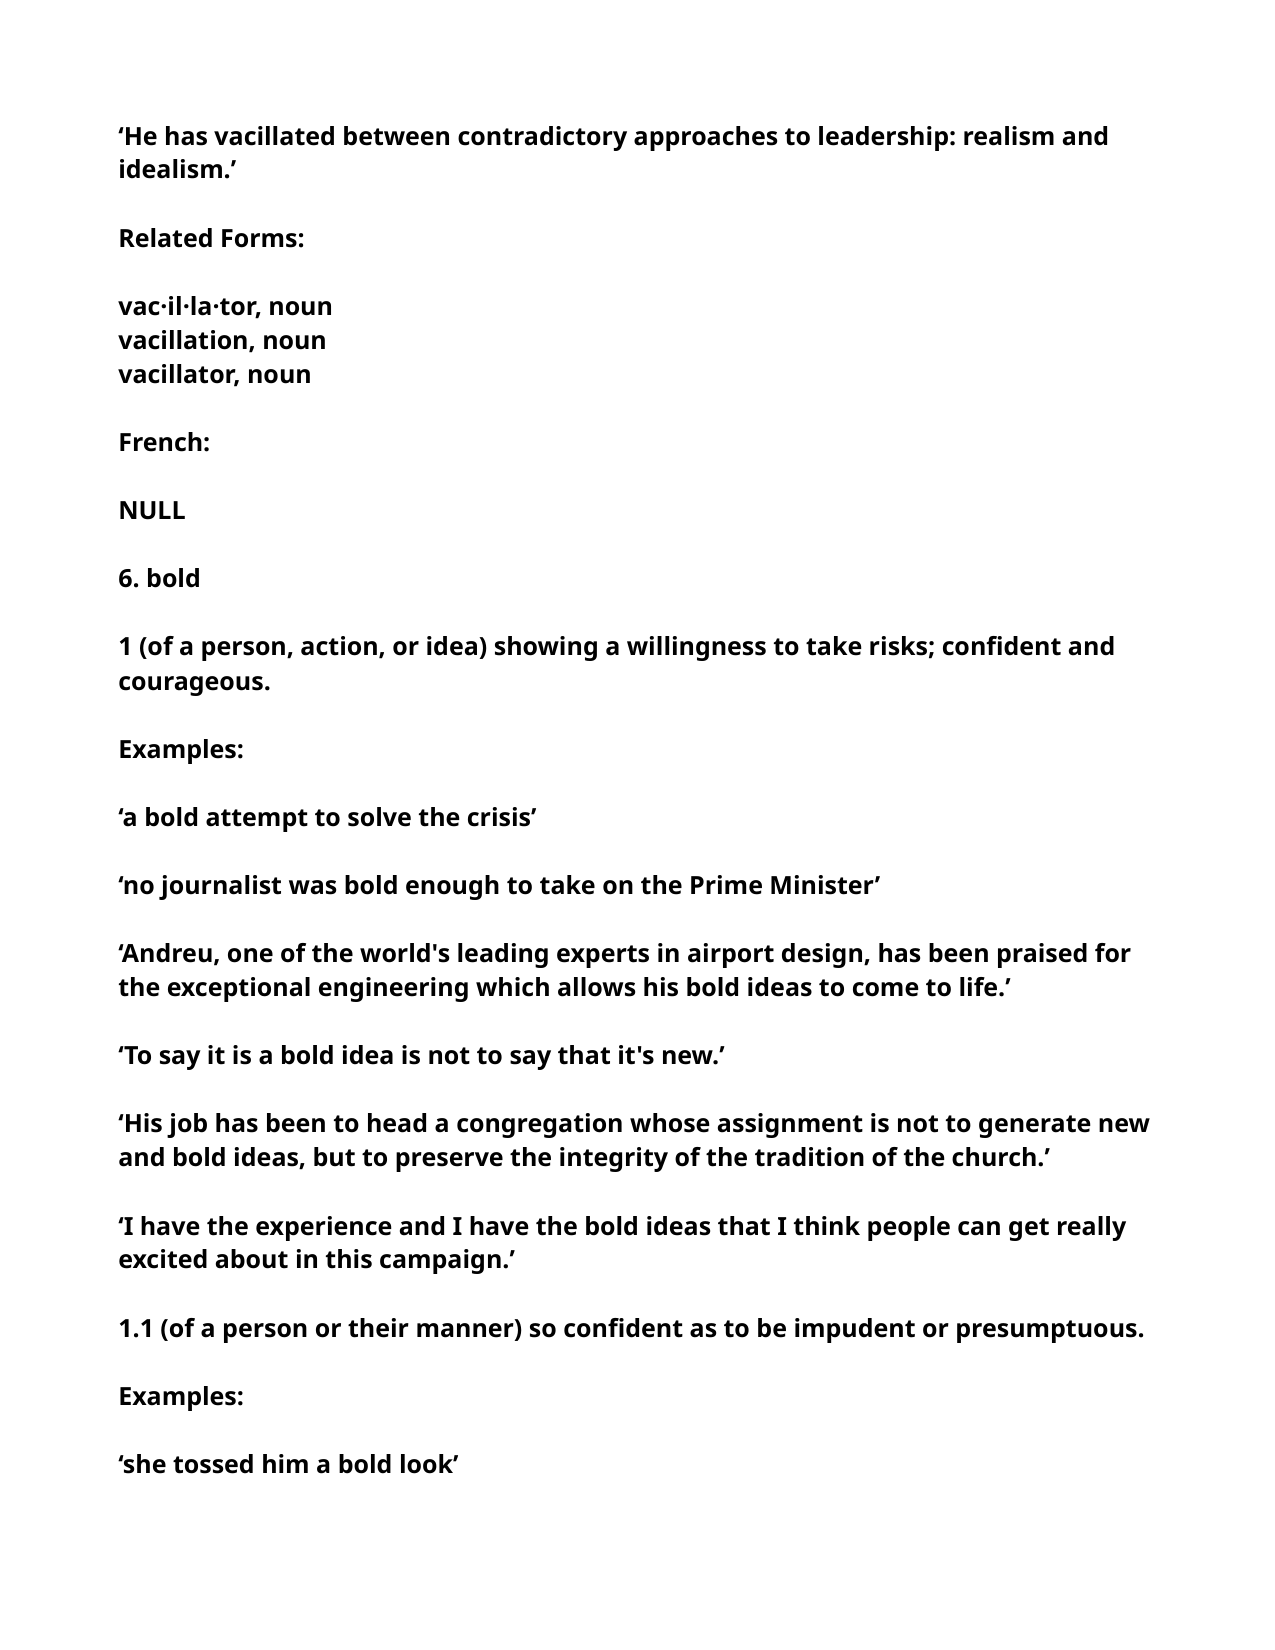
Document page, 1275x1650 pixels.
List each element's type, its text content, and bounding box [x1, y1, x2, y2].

text 1.1 (of a person or their manner) so confident as to be impudent or presumptuous. [118, 1310, 1157, 1344]
text ‘no journalist was bold enough to take on the Prime Minister’ [118, 867, 1157, 902]
text vacillation, noun [118, 322, 1157, 357]
text Related Forms: [118, 220, 1157, 254]
text Examples: [118, 1378, 1157, 1412]
text ‘Andreu, one of the world's leading experts in airport design, has been praised for the exceptional engineering which allows his bold ideas to come to life.’ [118, 936, 1157, 1004]
text ‘He has vacillated between contradictory approaches to leadership: realism and idealism.’ [118, 118, 1157, 186]
text ‘a bold attempt to solve the crisis’ [118, 799, 1157, 833]
text ‘she tossed him a bold look’ [118, 1447, 1157, 1481]
text ‘I have the experience and I have the bold ideas that I think people can get really excited about in this campaign.’ [118, 1208, 1157, 1276]
text French: [118, 425, 1157, 459]
text ‘His job has been to head a congregation whose assignment is not to generate new and bold ideas, but to preserve the integrity of the tradition of the church.’ [118, 1106, 1157, 1174]
text vac·il·la·tor, noun [118, 288, 1157, 322]
text 1 (of a person, action, or idea) showing a willingness to take risks; confident and courageous. [118, 629, 1157, 697]
text Examples: [118, 731, 1157, 765]
text NULL [118, 493, 1157, 527]
text vacillator, noun [118, 357, 1157, 391]
text ‘To say it is a bold idea is not to say that it's new.’ [118, 1038, 1157, 1072]
text 6. bold [118, 561, 1157, 595]
